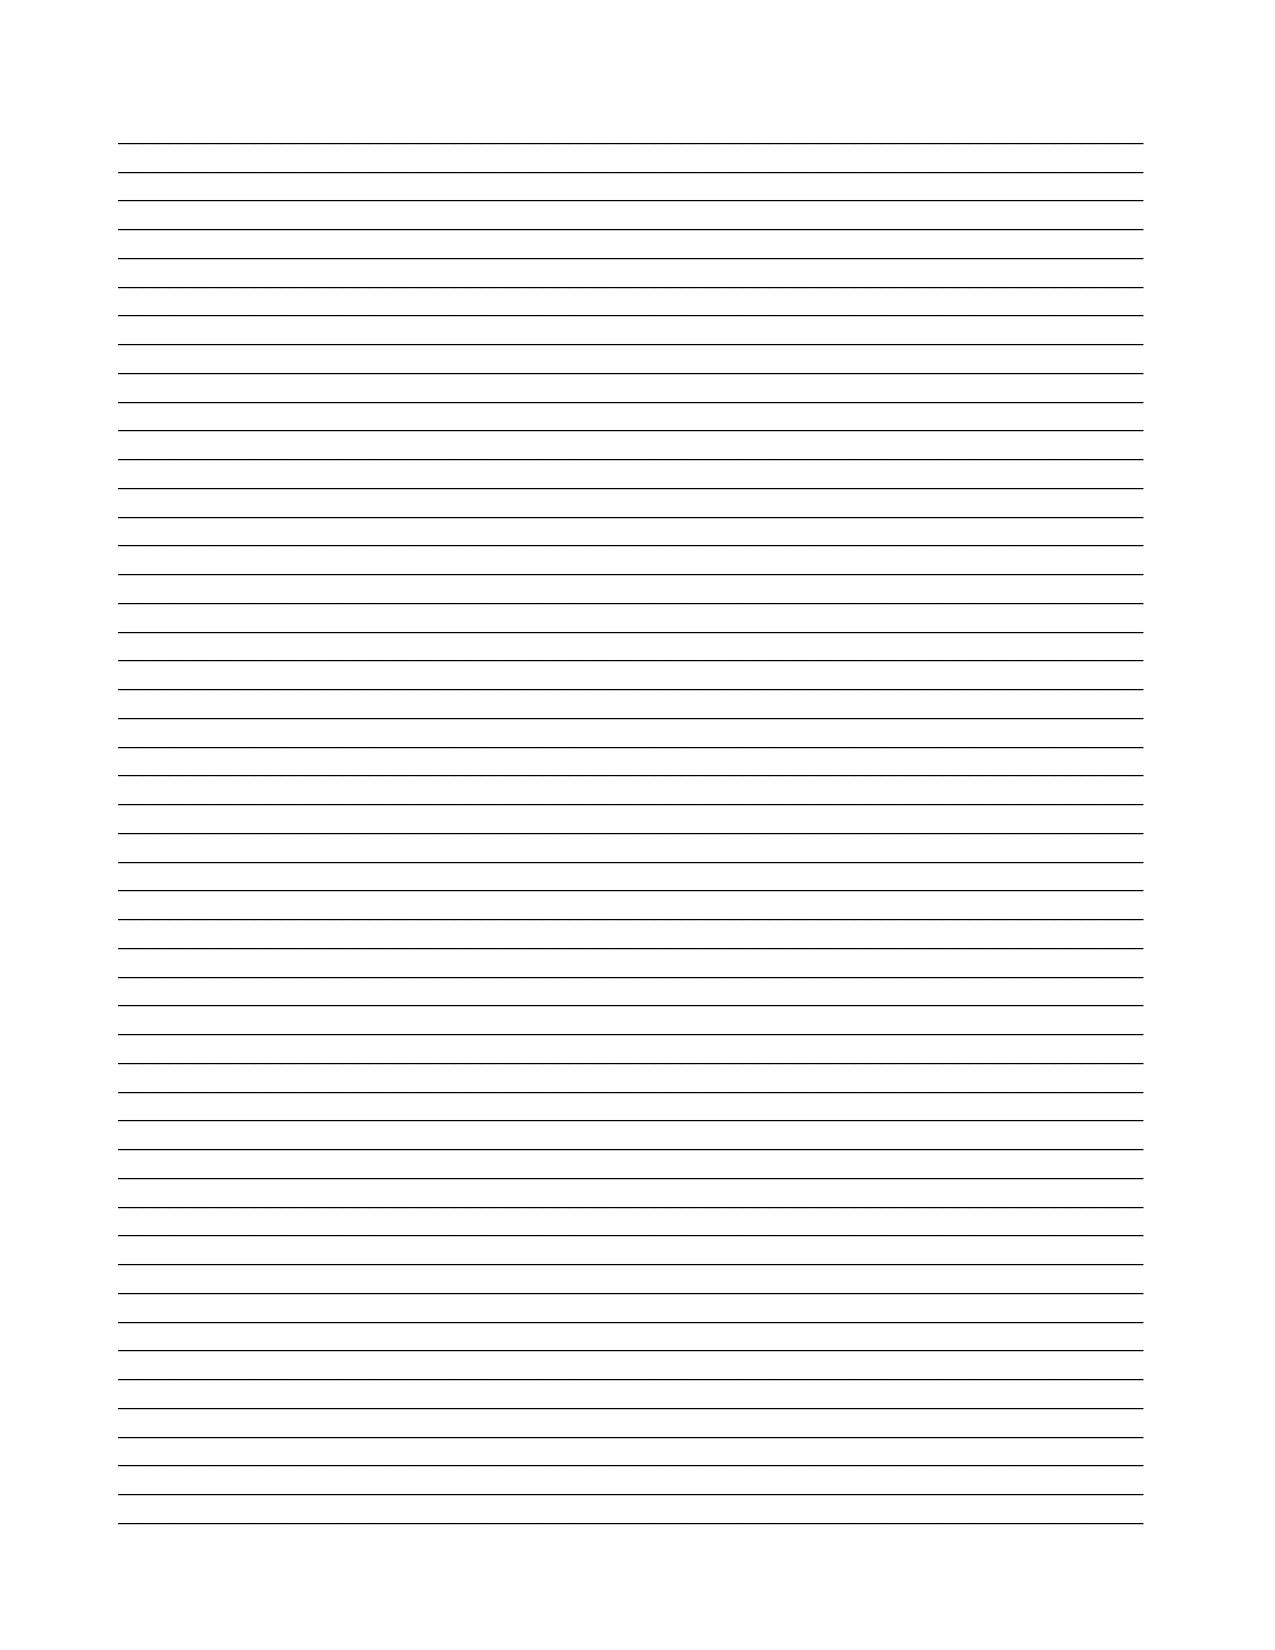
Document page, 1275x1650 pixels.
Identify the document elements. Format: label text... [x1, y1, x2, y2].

text __________________________________________________________________________________ [118, 1383, 1157, 1412]
text __________________________________________________________________________________ [118, 463, 1157, 492]
text __________________________________________________________________________________ [118, 693, 1157, 722]
text __________________________________________________________________________________ [118, 1211, 1157, 1239]
text __________________________________________________________________________________ [118, 578, 1157, 607]
text __________________________________________________________________________________ [118, 521, 1157, 549]
text __________________________________________________________________________________ [118, 1297, 1157, 1326]
text __________________________________________________________________________________ [118, 923, 1157, 952]
text __________________________________________________________________________________ [118, 837, 1157, 866]
text __________________________________________________________________________________ [118, 434, 1157, 463]
text __________________________________________________________________________________ [118, 262, 1157, 291]
text __________________________________________________________________________________ [118, 1498, 1157, 1527]
text __________________________________________________________________________________ [118, 1038, 1157, 1067]
text __________________________________________________________________________________ [118, 636, 1157, 664]
text __________________________________________________________________________________ [118, 1412, 1157, 1441]
text __________________________________________________________________________________ [118, 1469, 1157, 1498]
text __________________________________________________________________________________ [118, 1067, 1157, 1096]
text __________________________________________________________________________________ [118, 1326, 1157, 1354]
text __________________________________________________________________________________ [118, 176, 1157, 204]
text __________________________________________________________________________________ [118, 1268, 1157, 1297]
text __________________________________________________________________________________ [118, 664, 1157, 693]
text __________________________________________________________________________________ [118, 779, 1157, 808]
text __________________________________________________________________________________ [118, 808, 1157, 837]
text __________________________________________________________________________________ [118, 118, 1157, 147]
text __________________________________________________________________________________ [118, 981, 1157, 1009]
text __________________________________________________________________________________ [118, 1096, 1157, 1124]
text __________________________________________________________________________________ [118, 894, 1157, 923]
text __________________________________________________________________________________ [118, 1153, 1157, 1182]
text __________________________________________________________________________________ [118, 492, 1157, 521]
text __________________________________________________________________________________ [118, 1239, 1157, 1268]
text __________________________________________________________________________________ [118, 549, 1157, 578]
text __________________________________________________________________________________ [118, 233, 1157, 262]
text __________________________________________________________________________________ [118, 751, 1157, 779]
text __________________________________________________________________________________ [118, 1182, 1157, 1211]
text __________________________________________________________________________________ [118, 291, 1157, 319]
text __________________________________________________________________________________ [118, 406, 1157, 434]
text __________________________________________________________________________________ [118, 147, 1157, 176]
text __________________________________________________________________________________ [118, 952, 1157, 981]
text __________________________________________________________________________________ [118, 1124, 1157, 1153]
text __________________________________________________________________________________ [118, 607, 1157, 636]
text __________________________________________________________________________________ [118, 1441, 1157, 1469]
text __________________________________________________________________________________ [118, 204, 1157, 233]
text __________________________________________________________________________________ [118, 1354, 1157, 1383]
text __________________________________________________________________________________ [118, 377, 1157, 406]
text __________________________________________________________________________________ [118, 722, 1157, 751]
text __________________________________________________________________________________ [118, 1009, 1157, 1038]
text __________________________________________________________________________________ [118, 348, 1157, 377]
text __________________________________________________________________________________ [118, 319, 1157, 348]
text __________________________________________________________________________________ [118, 866, 1157, 894]
